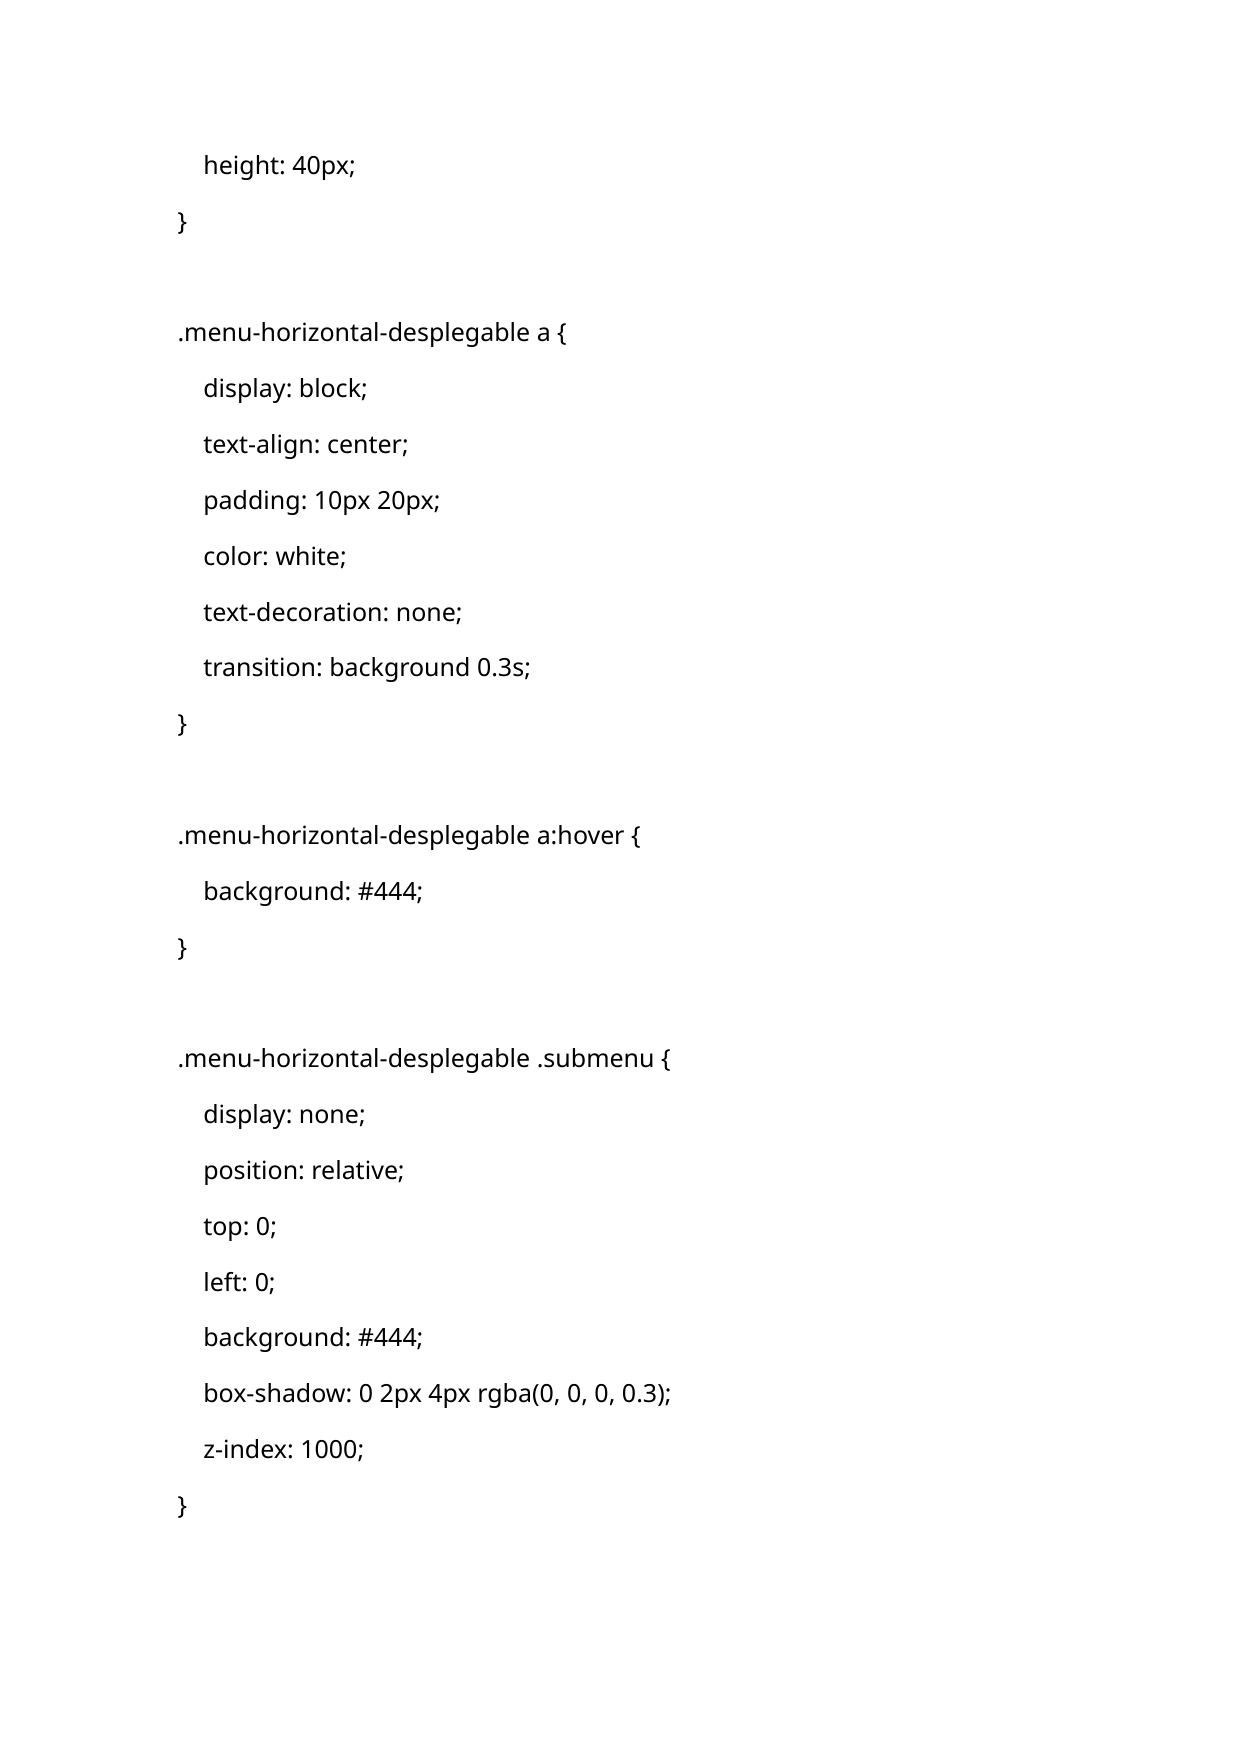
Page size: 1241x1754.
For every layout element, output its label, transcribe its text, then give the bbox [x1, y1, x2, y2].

text padding: 10px 20px; [177, 483, 1063, 517]
text } [177, 929, 1063, 963]
text background: #444; [177, 873, 1063, 907]
text } [177, 706, 1063, 740]
text text-decoration: none; [177, 594, 1063, 628]
text transition: background 0.3s; [177, 650, 1063, 684]
text .menu-horizontal-desplegable .submenu { [177, 1041, 1063, 1075]
text } [177, 1488, 1063, 1522]
text .menu-horizontal-desplegable a { [177, 315, 1063, 349]
text background: #444; [177, 1320, 1063, 1354]
text top: 0; [177, 1208, 1063, 1242]
text } [177, 203, 1063, 237]
text display: block; [177, 371, 1063, 405]
text height: 40px; [177, 148, 1063, 182]
text position: relative; [177, 1153, 1063, 1187]
text color: white; [177, 538, 1063, 572]
text display: none; [177, 1097, 1063, 1131]
text .menu-horizontal-desplegable a:hover { [177, 818, 1063, 852]
text z-index: 1000; [177, 1432, 1063, 1466]
text box-shadow: 0 2px 4px rgba(0, 0, 0, 0.3); [177, 1376, 1063, 1410]
text text-align: center; [177, 427, 1063, 461]
text left: 0; [177, 1264, 1063, 1298]
